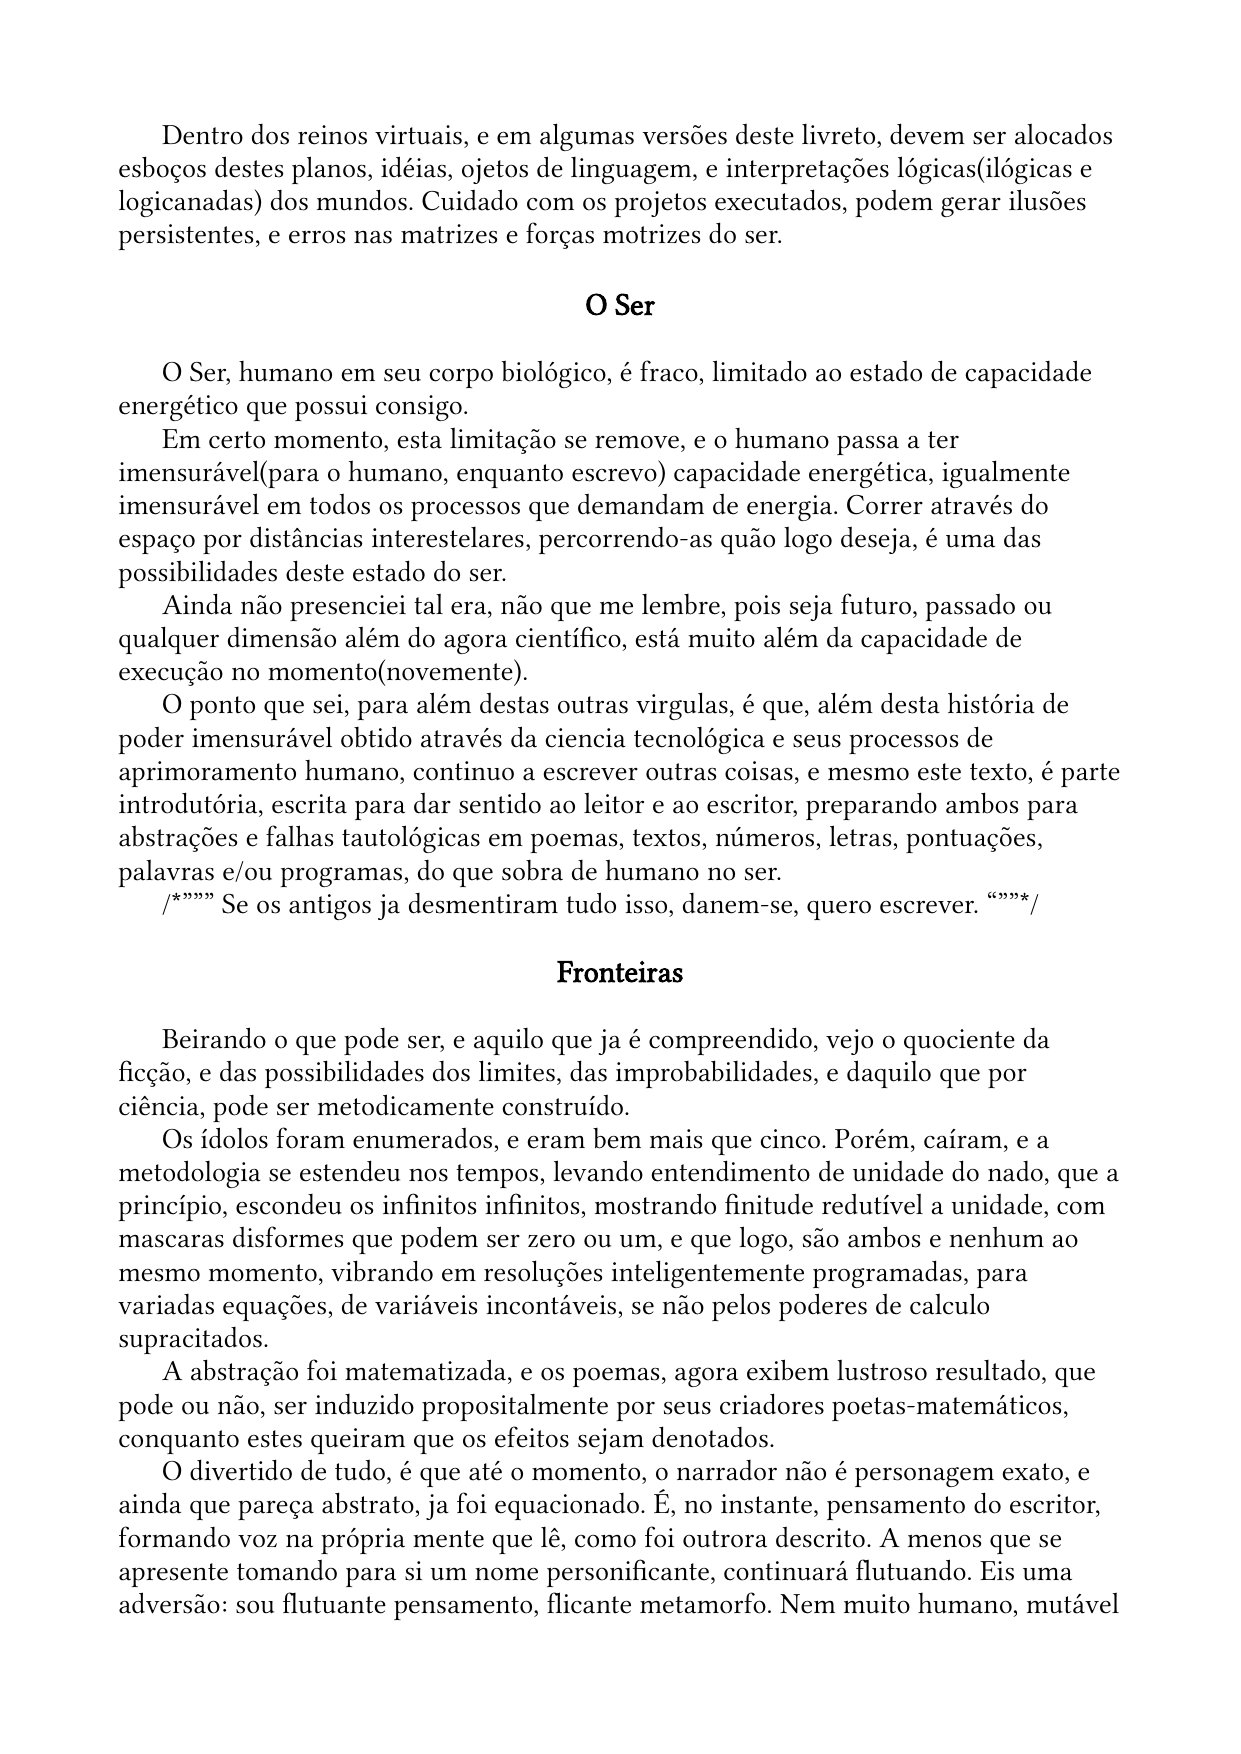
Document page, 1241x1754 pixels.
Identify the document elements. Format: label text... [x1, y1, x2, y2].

text Os ídolos foram enumerados, e eram bem mais que cinco. Porém, caíram, e a metodologia se estendeu nos tempos, levando entendimento de unidade do nado, que a princípio, escondeu os infinitos infinitos, mostrando finitude redutível a unidade, com mascaras disformes que podem ser zero ou um, e que logo, são ambos e nenhum ao mesmo momento, vibrando em resoluções inteligentemente programadas, para variadas equações, de variáveis incontáveis, se não pelos poderes de calculo supracitados. [118, 1122, 1122, 1355]
text A abstração foi matematizada, e os poemas, agora exibem lustroso resultado, que pode ou não, ser induzido propositalmente por seus criadores poetas-matemáticos, conquanto estes queiram que os efeitos sejam denotados. [118, 1355, 1122, 1454]
text O Ser, humano em seu corpo biológico, é fraco, limitado ao estado de capacidade energético que possui consigo. [118, 356, 1122, 422]
text Fronteiras [118, 954, 1122, 989]
text Ainda não presenciei tal era, não que me lembre, pois seja futuro, passado ou qualquer dimensão além do agora científico, está muito além da capacidade de execução no momento(novemente). [118, 588, 1122, 688]
text Beirando o que pode ser, e aquilo que ja é compreendido, vejo o quociente da ficção, e das possibilidades dos limites, das improbabilidades, e daquilo que por ciência, pode ser metodicamente construído. [118, 1022, 1122, 1122]
text O Ser [118, 287, 1122, 322]
text O divertido de tudo, é que até o momento, o narrador não é personagem exato, e ainda que pareça abstrato, ja foi equacionado. É, no instante, pensamento do escritor, formando voz na própria mente que lê, como foi outrora descrito. A menos que se apresente tomando para si um nome personificante, continuará flutuando. Eis uma adversão: sou flutuante pensamento, flicante metamorfo. Nem muito humano, mutável [118, 1454, 1122, 1621]
text Dentro dos reinos virtuais, e em algumas versões deste livreto, devem ser alocados esboços destes planos, idéias, ojetos de linguagem, e interpretações lógicas(ilógicas e logicanadas) dos mundos. Cuidado com os projetos executados, podem gerar ilusões persistentes, e erros nas matrizes e forças motrizes do ser. [118, 118, 1122, 251]
text O ponto que sei, para além destas outras virgulas, é que, além desta história de poder imensurável obtido através da ciencia tecnológica e seus processos de aprimoramento humano, continuo a escrever outras coisas, e mesmo este texto, é parte introdutória, escrita para dar sentido ao leitor e ao escritor, preparando ambos para abstrações e falhas tautológicas em poemas, textos, números, letras, pontuações, palavras e/ou programas, do que sobra de humano no ser. [118, 688, 1122, 887]
text /*””” Se os antigos ja desmentiram tudo isso, danem-se, quero escrever. “””*/ [118, 887, 1122, 920]
text Em certo momento, esta limitação se remove, e o humano passa a ter imensurável(para o humano, enquanto escrevo) capacidade energética, igualmente imensurável em todos os processos que demandam de energia. Correr através do espaço por distâncias interestelares, percorrendo-as quão logo deseja, é uma das possibilidades deste estado do ser. [118, 422, 1122, 588]
